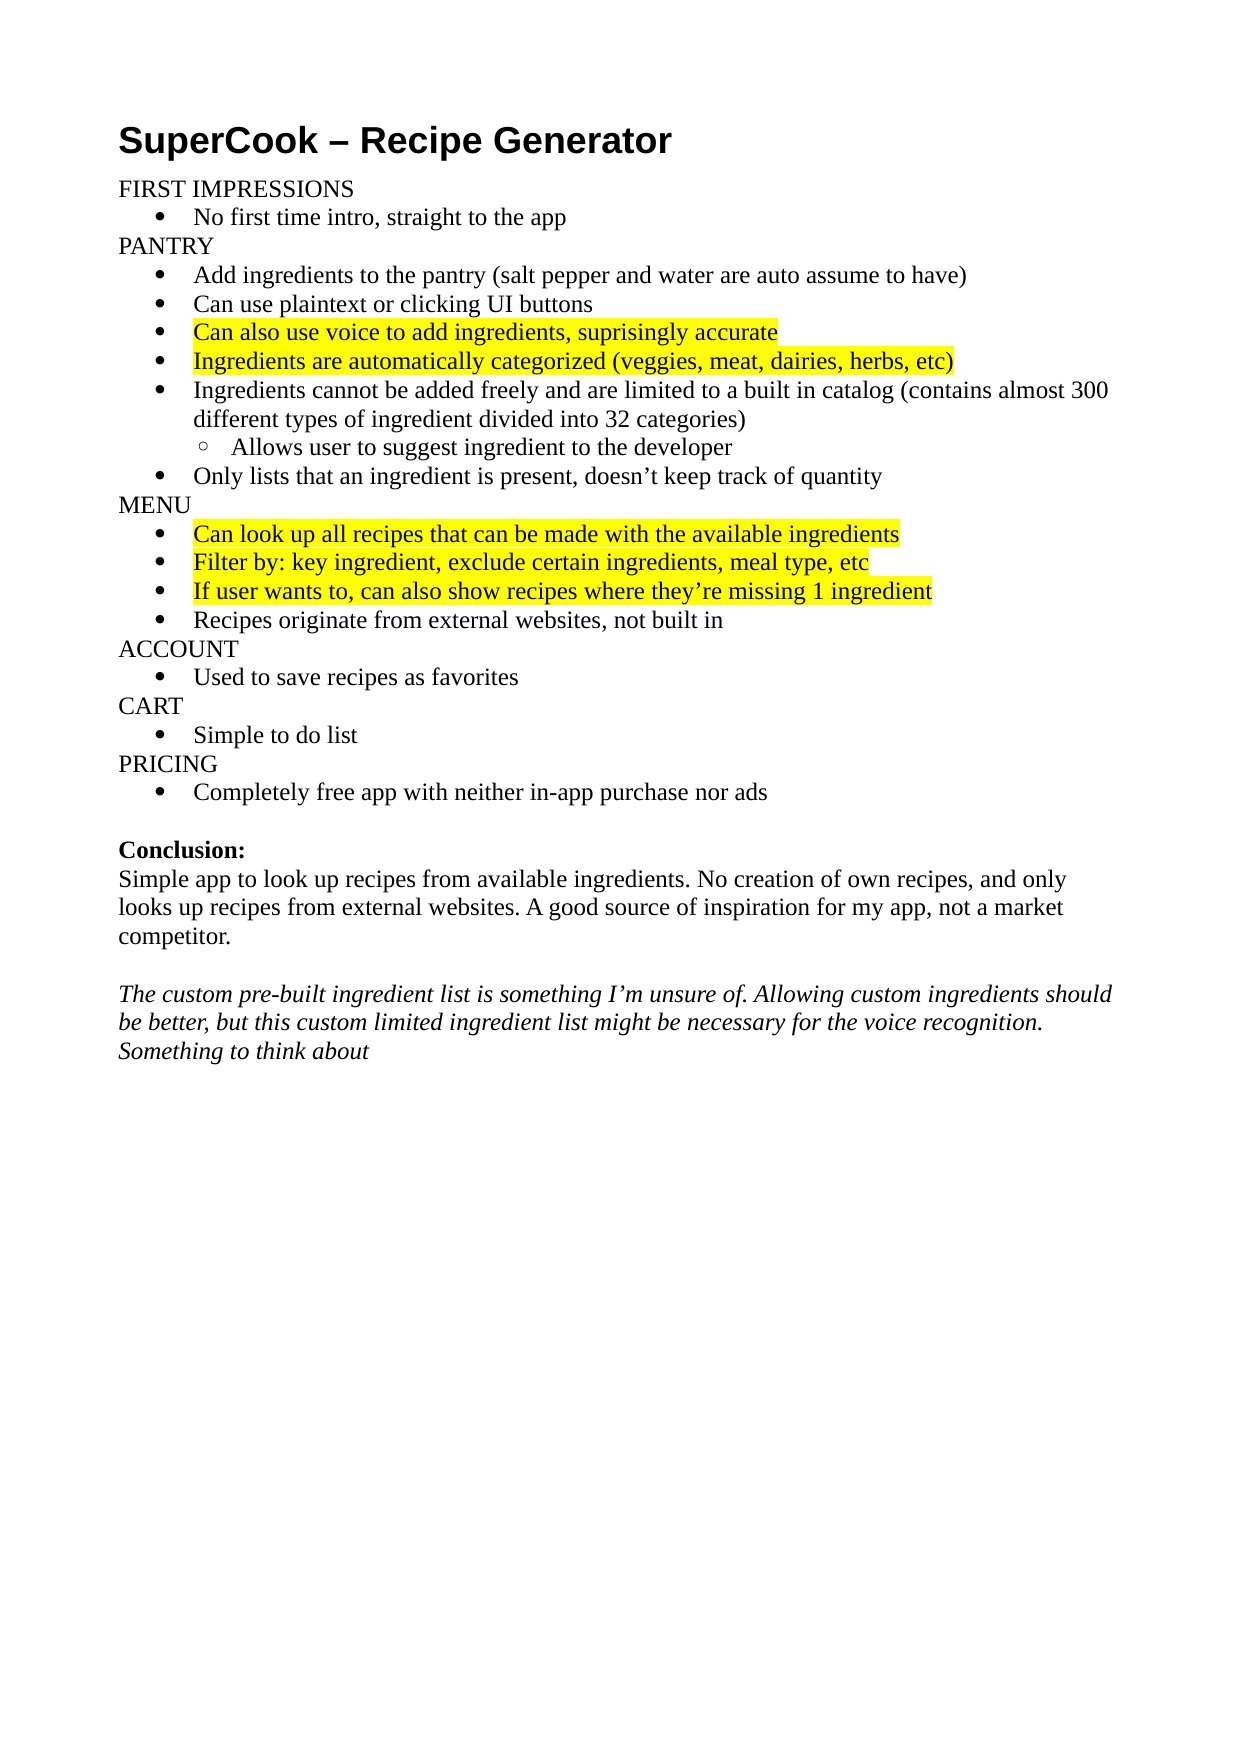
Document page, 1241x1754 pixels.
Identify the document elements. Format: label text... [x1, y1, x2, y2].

list Ingredients cannot be added freely and are limited to a built in catalog (contains almost 300 different types of ingredient divided into 32 categories) [156, 375, 1122, 432]
text ACCOUNT [118, 634, 1122, 662]
list Can also use voice to add ingredients, suprisingly accurate [156, 317, 1122, 346]
text Simple app to look up recipes from available ingredients. No creation of own recipes, and only looks up recipes from external websites. A good source of inspiration for my app, not a market competitor. [118, 864, 1122, 950]
text The custom pre-built ingredient list is something I’m unsure of. Allowing custom ingredients should be better, but this custom limited ingredient list might be necessary for the voice recognition. Something to think about [118, 979, 1122, 1065]
list Recipes originate from external websites, not built in [156, 605, 1122, 634]
list Allows user to suggest ingredient to the developer [193, 432, 1122, 461]
text FIRST IMPRESSIONS [118, 174, 1122, 202]
list Can use plaintext or clicking UI buttons [156, 289, 1122, 317]
text PRICING [118, 749, 1122, 777]
list Completely free app with neither in-app purchase nor ads [156, 777, 1122, 806]
list Ingredients are automatically categorized (veggies, meat, dairies, herbs, etc) [156, 346, 1122, 375]
list Only lists that an ingredient is present, doesn’t keep track of quantity [156, 461, 1122, 490]
list Simple to do list [156, 720, 1122, 749]
list Used to save recipes as favorites [156, 662, 1122, 691]
text PANTRY [118, 231, 1122, 260]
list Add ingredients to the pantry (salt pepper and water are auto assume to have) [156, 260, 1122, 289]
subtitle SuperCook – Recipe Generator [118, 118, 1122, 161]
text CART [118, 691, 1122, 720]
list No first time intro, straight to the app [156, 202, 1122, 231]
list If user wants to, can also show recipes where they’re missing 1 ingredient [156, 576, 1122, 605]
list Filter by: key ingredient, exclude certain ingredients, meal type, etc [156, 547, 1122, 576]
text Conclusion: [118, 835, 1122, 864]
list Can look up all recipes that can be made with the available ingredients [156, 519, 1122, 547]
text MENU [118, 490, 1122, 519]
